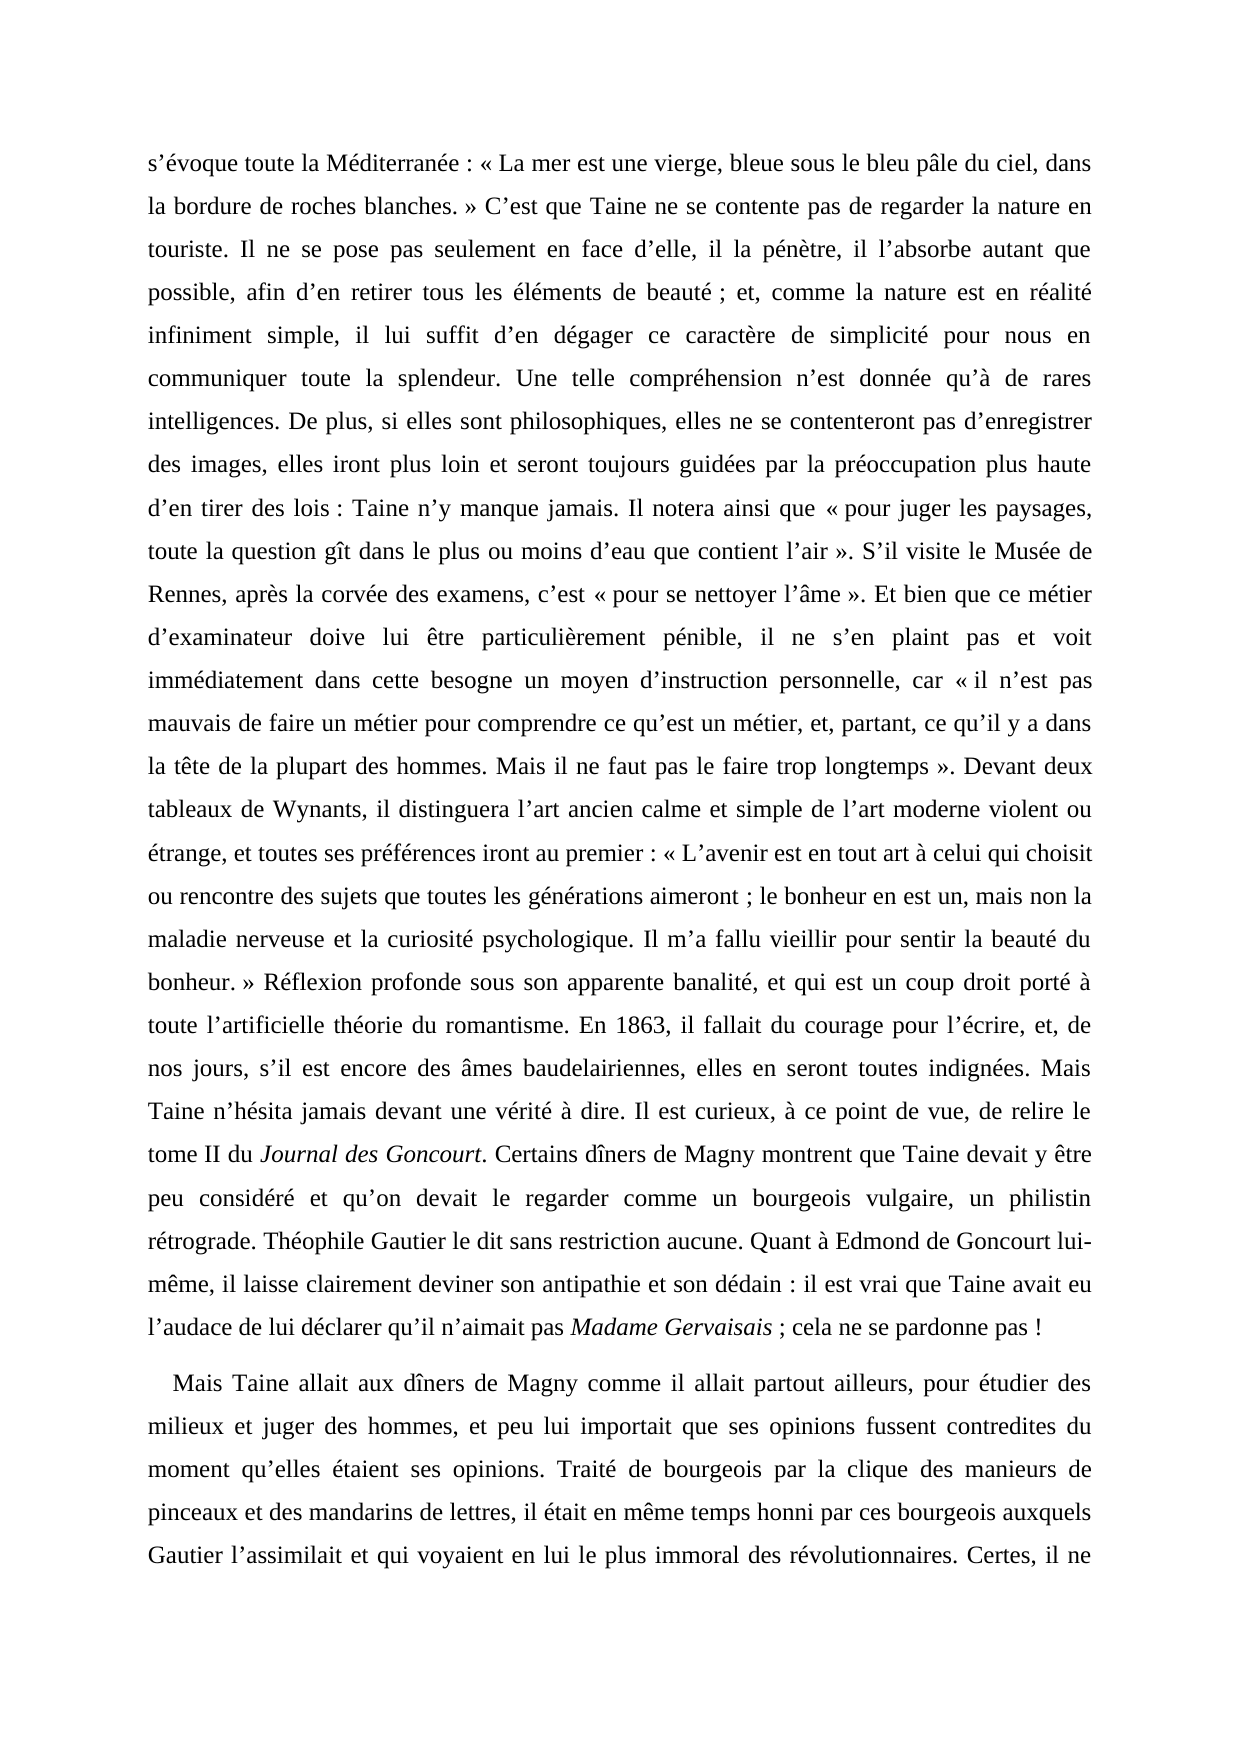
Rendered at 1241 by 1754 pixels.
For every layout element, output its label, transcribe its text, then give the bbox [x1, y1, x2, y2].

text Mais Taine allait aux dîners de Magny comme il allait partout ailleurs, pour étudier des milieux et juger des hommes, et peu lui importait que ses opinions fussent contredites du moment qu’elles étaient ses opinions. Traité de bourgeois par la clique des manieurs de pinceaux et des mandarins de lettres, il était en même temps honni par ces bourgeois auxquels Gautier l’assimilait et qui voyaient en lui le plus immoral des révolutionnaires. Certes, il ne [148, 1368, 1093, 1569]
text s’évoque toute la Méditerranée : « La mer est une vierge, bleue sous le bleu pâle du ciel, dans la bordure de roches blanches. » C’est que Taine ne se contente pas de regarder la nature en touriste. Il ne se pose pas seulement en face d’elle, il la pénètre, il l’absorbe autant que possible, afin d’en retirer tous les éléments de beauté ; et, comme la nature est en réalité infiniment simple, il lui suffit d’en dégager ce caractère de simplicité pour nous en communiquer toute la splendeur. Une telle compréhension n’est donnée qu’à de rares intelligences. De plus, si elles sont philosophiques, elles ne se contenteront pas d’enregistrer des images, elles iront plus loin et seront toujours guidées par la préoccupation plus haute d’en tirer des lois : Taine n’y manque jamais. Il notera ainsi que « pour juger les paysages, toute la question gît dans le plus ou moins d’eau que contient l’air ». S’il visite le Musée de Rennes, après la corvée des examens, c’est « pour se nettoyer l’âme ». Et bien que ce métier d’examinateur doive lui être particulièrement pénible, il ne s’en plaint pas et voit immédiatement dans cette besogne un moyen d’instruction personnelle, car « il n’est pas mauvais de faire un métier pour comprendre ce qu’est un métier, et, partant, ce qu’il y a dans la tête de la plupart des hommes. Mais il ne faut pas le faire trop longtemps ». Devant deux tableaux de Wynants, il distinguera l’art ancien calme et simple de l’art moderne violent ou étrange, et toutes ses préférences iront au premier : « L’avenir est en tout art à celui qui choisit ou rencontre des sujets que toutes les générations aimeront ; le bonheur en est un, mais non la maladie nerveuse et la curiosité psychologique. Il m’a fallu vieillir pour sentir la beauté du bonheur. » Réflexion profonde sous son apparente banalité, et qui est un coup droit porté à toute l’artificielle théorie du romantisme. En 1863, il fallait du courage pour l’écrire, et, de nos jours, s’il est encore des âmes baudelairiennes, elles en seront toutes indignées. Mais Taine n’hésita jamais devant une vérité à dire. Il est curieux, à ce point de vue, de relire le tome II du Journal des Goncourt. Certains dîners de Magny montrent que Taine devait y être peu considéré et qu’on devait le regarder comme un bourgeois vulgaire, un philistin rétrograde. Théophile Gautier le dit sans restriction aucune. Quant à Edmond de Goncourt lui-même, il laisse clairement deviner son antipathie et son dédain : il est vrai que Taine avait eu l’audace de lui déclarer qu’il n’aimait pas Madame Gervaisais ; cela ne se pardonne pas ! [148, 148, 1093, 1341]
